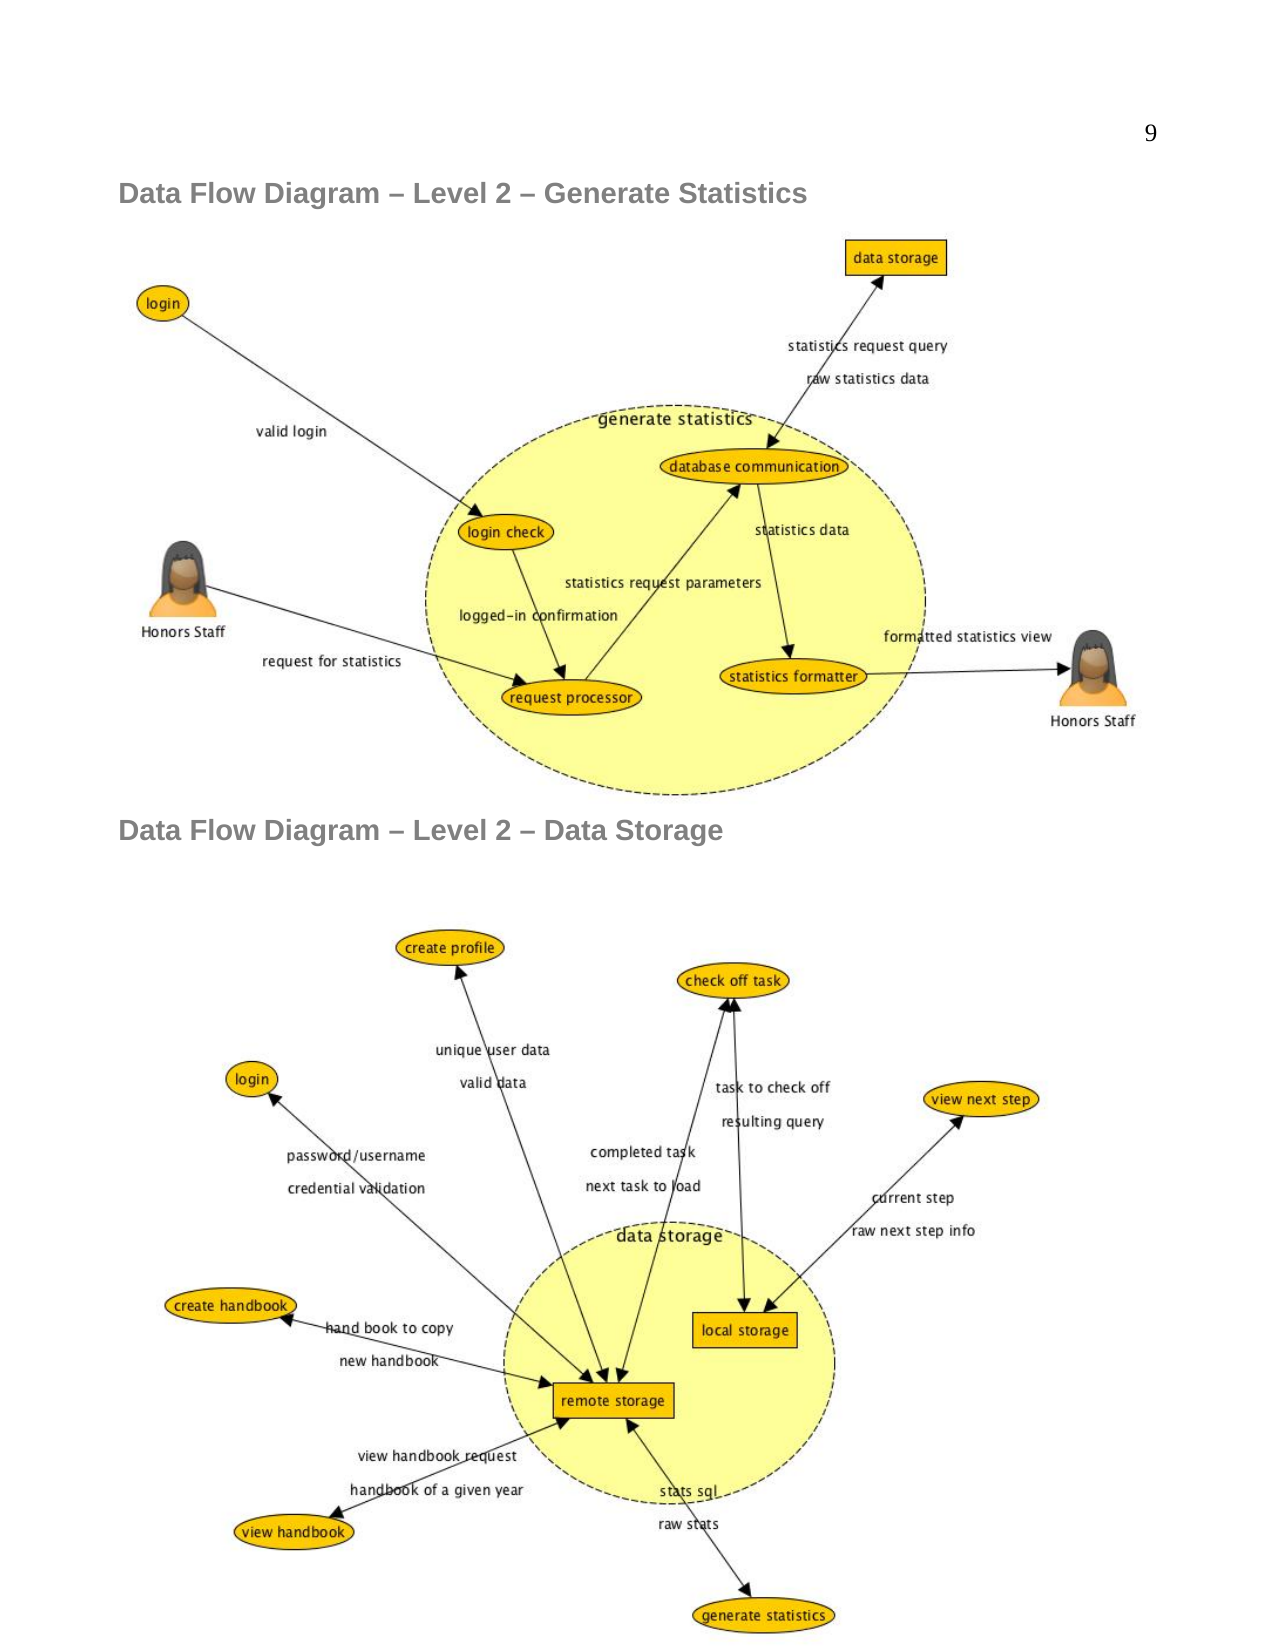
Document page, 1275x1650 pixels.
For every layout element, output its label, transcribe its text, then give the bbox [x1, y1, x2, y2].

subtitle Data Flow Diagram – Level 2 – Generate Statistics [118, 176, 1157, 210]
picture [119, 222, 1156, 813]
picture [147, 912, 1057, 1650]
subtitle Data Flow Diagram – Level 2 – Data Storage [118, 237, 1157, 847]
